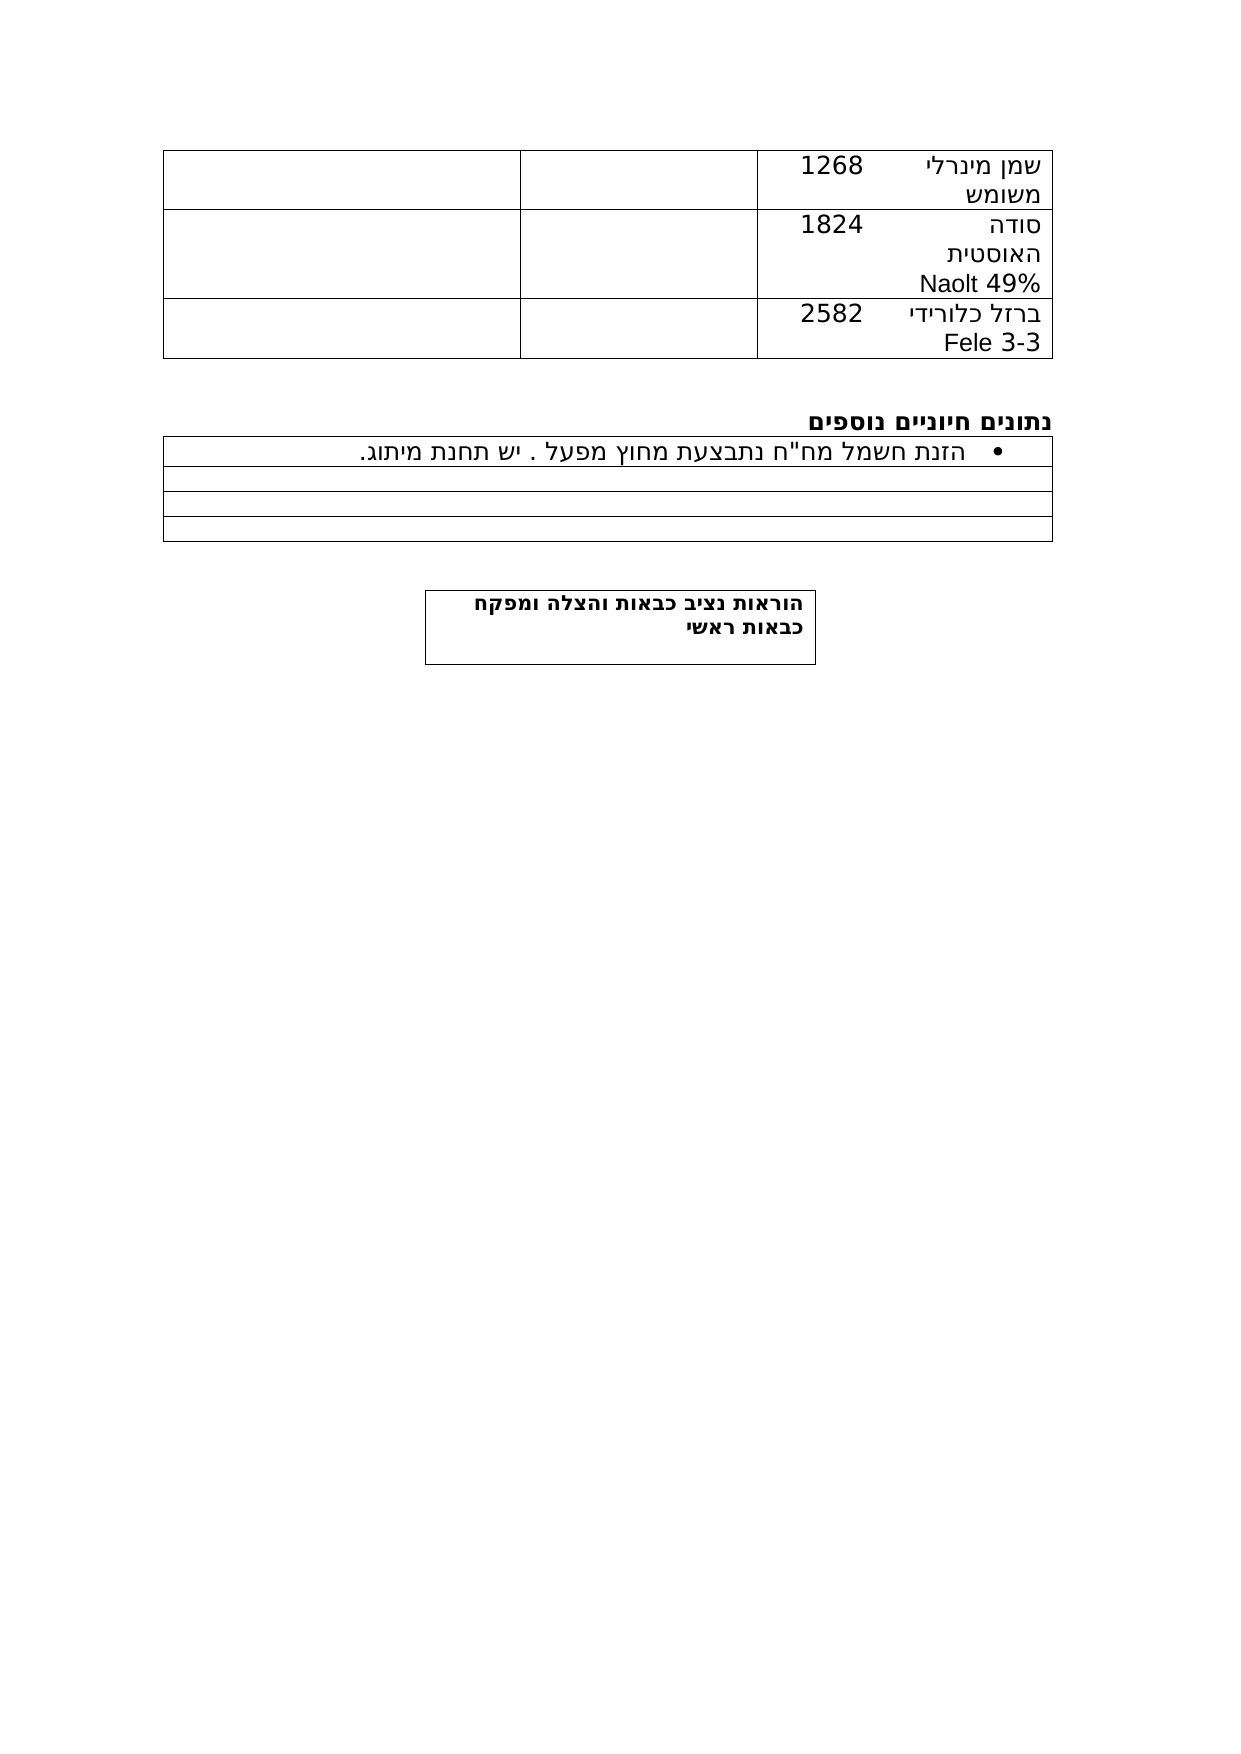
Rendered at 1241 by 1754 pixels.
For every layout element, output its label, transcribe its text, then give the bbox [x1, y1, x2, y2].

table_cell [164, 467, 1052, 491]
table_cell [521, 210, 757, 298]
table_cell 1268 [758, 151, 875, 209]
table_cell [521, 299, 757, 358]
table_cell סודה האוסטית 49% Naolt [875, 210, 1052, 298]
table_cell [164, 517, 1052, 541]
table_cell [401, 299, 520, 358]
table_cell ברזל כלורידי 3-3 Fele [875, 299, 1052, 358]
table_cell 2582 [758, 299, 875, 358]
text נתונים חיוניים נוספים [187, 407, 1053, 436]
table_cell [401, 210, 520, 298]
table_cell [521, 151, 757, 209]
table_cell [164, 151, 401, 209]
table_cell [164, 492, 1052, 516]
table_header הזנת חשמל מח"ח נתבצעת מחוץ מפעל . יש תחנת מיתוג. [164, 437, 1052, 466]
table_header הוראות נציב כבאות והצלה ומפקח כבאות ראשי [426, 591, 815, 663]
table_cell [401, 151, 520, 209]
table_cell 1824 [758, 210, 875, 298]
table_cell [164, 210, 401, 298]
table_cell שמן מינרלי משומש [875, 151, 1052, 209]
table_cell [164, 299, 401, 358]
